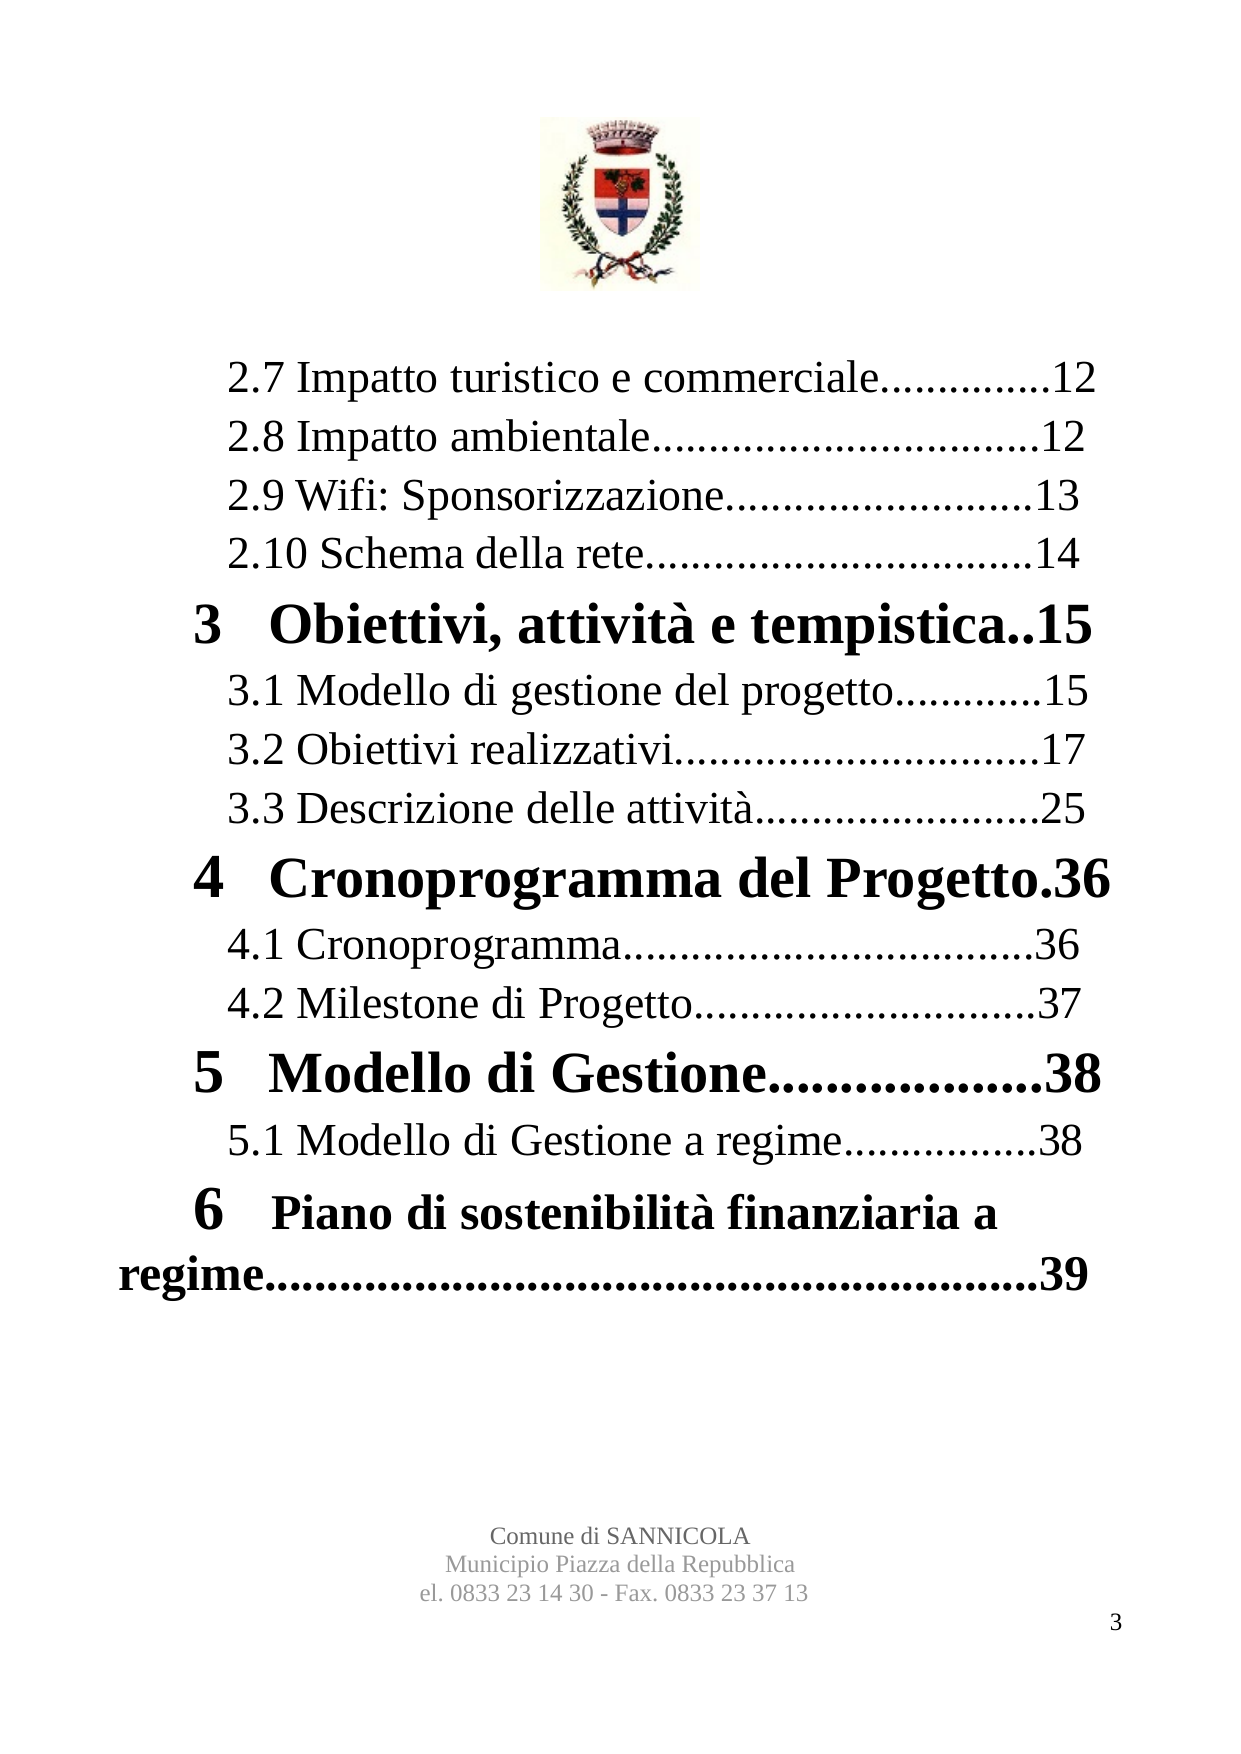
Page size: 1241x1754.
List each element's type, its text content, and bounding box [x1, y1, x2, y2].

text 4.2 Milestone di Progetto..............................37 [118, 976, 1122, 1028]
text 5 Modello di Gestione...................38 [118, 1034, 1122, 1106]
text 3.2 Obiettivi realizzativi................................17 [118, 721, 1122, 774]
text 2.7 Impatto turistico e commerciale...............12 [118, 350, 1122, 402]
text 4 Cronoprogramma del Progetto.36 [118, 839, 1122, 911]
text 5.1 Modello di Gestione a regime.................38 [118, 1112, 1122, 1165]
text 4.1 Cronoprogramma....................................36 [118, 917, 1122, 970]
text 2.8 Impatto ambientale..................................12 [118, 408, 1122, 461]
text 6 Piano di sostenibilità finanziaria a regime..............................................................39 [118, 1171, 1122, 1301]
picture [540, 117, 700, 291]
text 3.3 Descrizione delle attività.........................25 [118, 780, 1122, 833]
text 3.1 Modello di gestione del progetto.............15 [118, 663, 1122, 715]
text 3 Obiettivi, attività e tempistica..15 [118, 585, 1122, 657]
text 2.9 Wifi: Sponsorizzazione...........................13 [118, 467, 1122, 520]
text 2.10 Schema della rete..................................14 [118, 526, 1122, 579]
